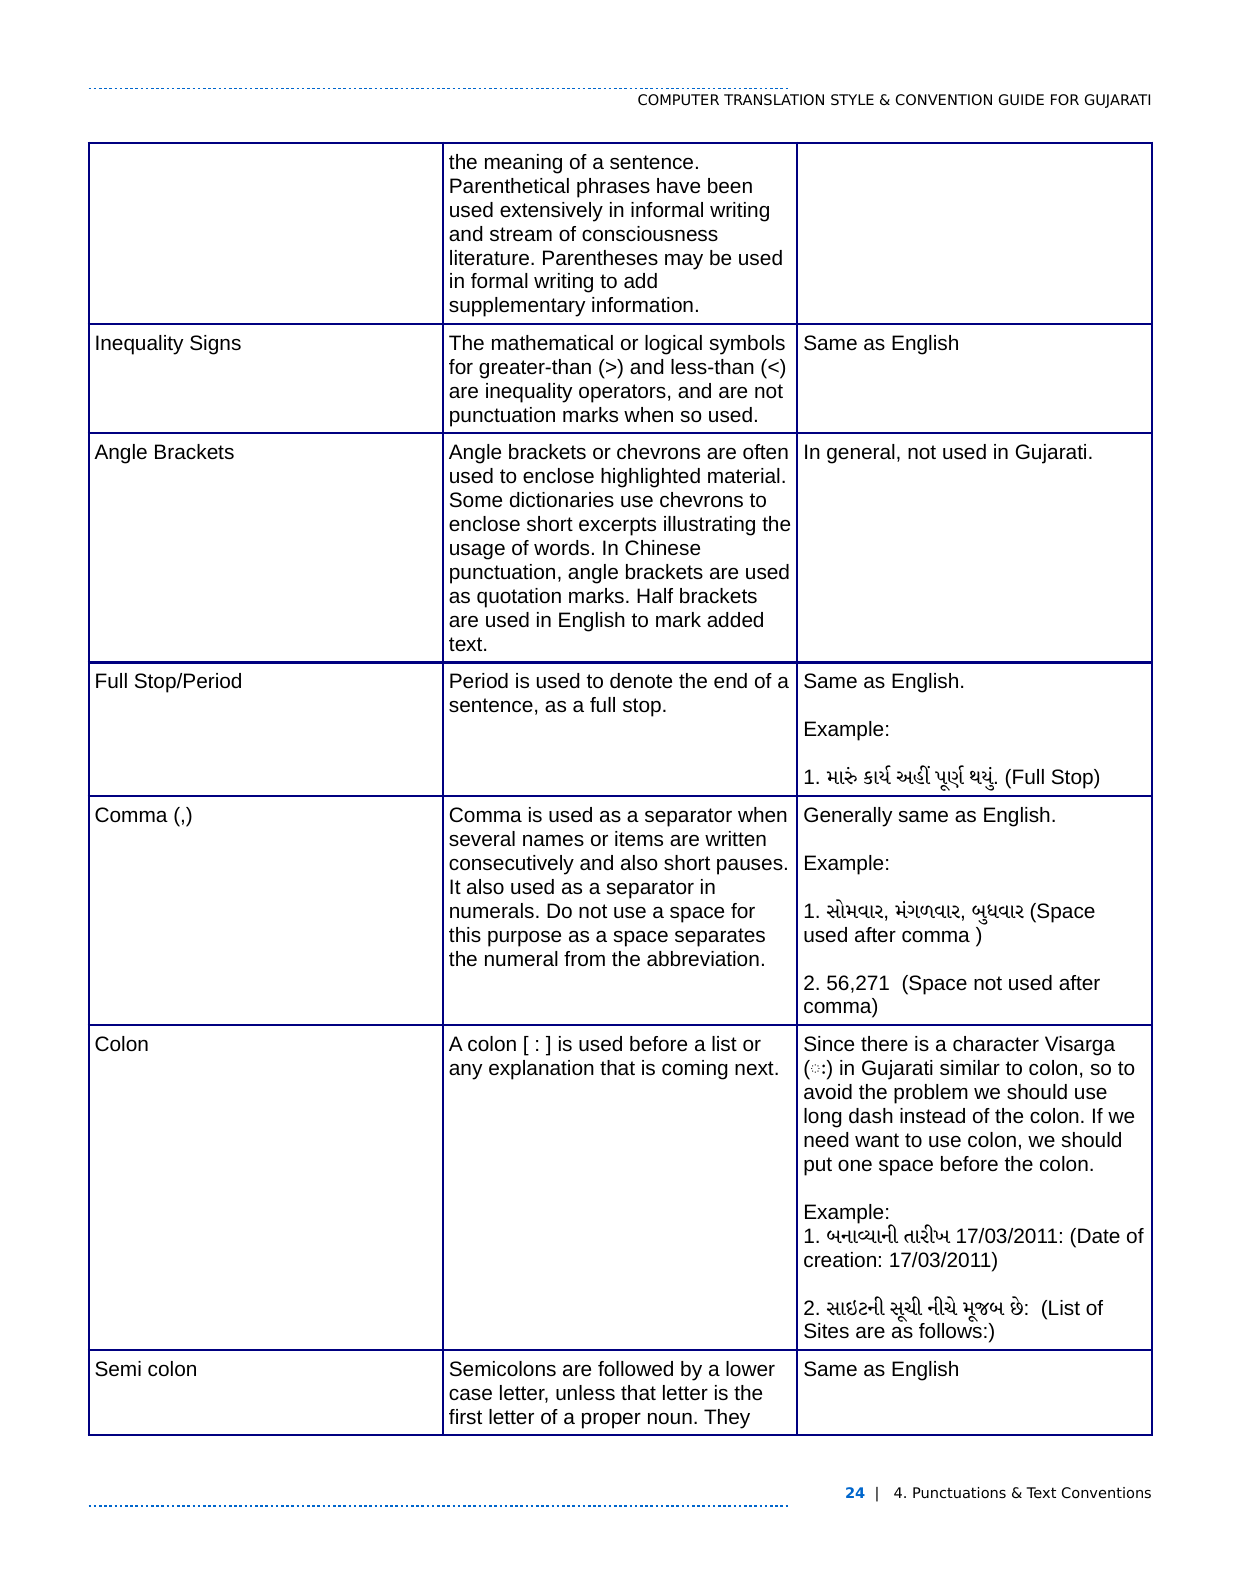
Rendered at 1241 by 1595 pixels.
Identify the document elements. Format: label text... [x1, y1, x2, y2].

table_cell Same as English [798, 1351, 1151, 1434]
table_cell Same as English [798, 325, 1151, 432]
table_cell Colon [90, 1026, 442, 1349]
table_cell Generally same as English. Example: 1. સોમવાર, મંગળવાર, બુધવાર (Space used after comma ) 2. 56,271 (Space not used after comma) [798, 797, 1151, 1024]
table_cell Comma is used as a separator when several names or items are written consecutively and also short pauses. It also used as a separator in numerals. Do not use a space for this purpose as a space separates the numeral from the abbreviation. [444, 797, 796, 1024]
table_cell The mathematical or logical symbols for greater-than (>) and less-than (<) are inequality operators, and are not punctuation marks when so used. [444, 325, 796, 432]
table_cell Semi colon [90, 1351, 442, 1434]
table_cell [90, 144, 442, 323]
table_cell Semicolons are followed by a lower case letter, unless that letter is the first letter of a proper noun. They [444, 1351, 796, 1434]
table_cell the meaning of a sentence. Parenthetical phrases have been used extensively in informal writing and stream of consciousness literature. Parentheses may be used in formal writing to add supplementary information. [444, 144, 796, 323]
table_cell Full Stop/Period [90, 664, 442, 795]
table_cell [798, 144, 1151, 323]
table_cell Angle brackets or chevrons are often used to enclose highlighted material. Some dictionaries use chevrons to enclose short excerpts illustrating the usage of words. In Chinese punctuation, angle brackets are used as quotation marks. Half brackets are used in English to mark added text. [444, 434, 796, 661]
table_cell Period is used to denote the end of a sentence, as a full stop. [444, 664, 796, 795]
table_cell Inequality Signs [90, 325, 442, 432]
table_cell Since there is a character Visarga (ः) in Gujarati similar to colon, so to avoid the problem we should use long dash instead of the colon. If we need want to use colon, we should put one space before the colon. Example: 1. બનાવ્યાની તારીખ 17/03/2011: (Date of creation: 17/03/2011) 2. સાઇટની સૂચી નીચે મૂજબ છે: (List of Sites are as follows:) [798, 1026, 1151, 1349]
table_cell In general, not used in Gujarati. [798, 434, 1151, 661]
table_cell Same as English. Example: 1. મારું કાર્ય અહીં પૂર્ણ થયું. (Full Stop) [798, 664, 1151, 795]
table_cell Angle Brackets [90, 434, 442, 661]
table_cell A colon [ : ] is used before a list or any explanation that is coming next. [444, 1026, 796, 1349]
table_cell Comma (,) [90, 797, 442, 1024]
